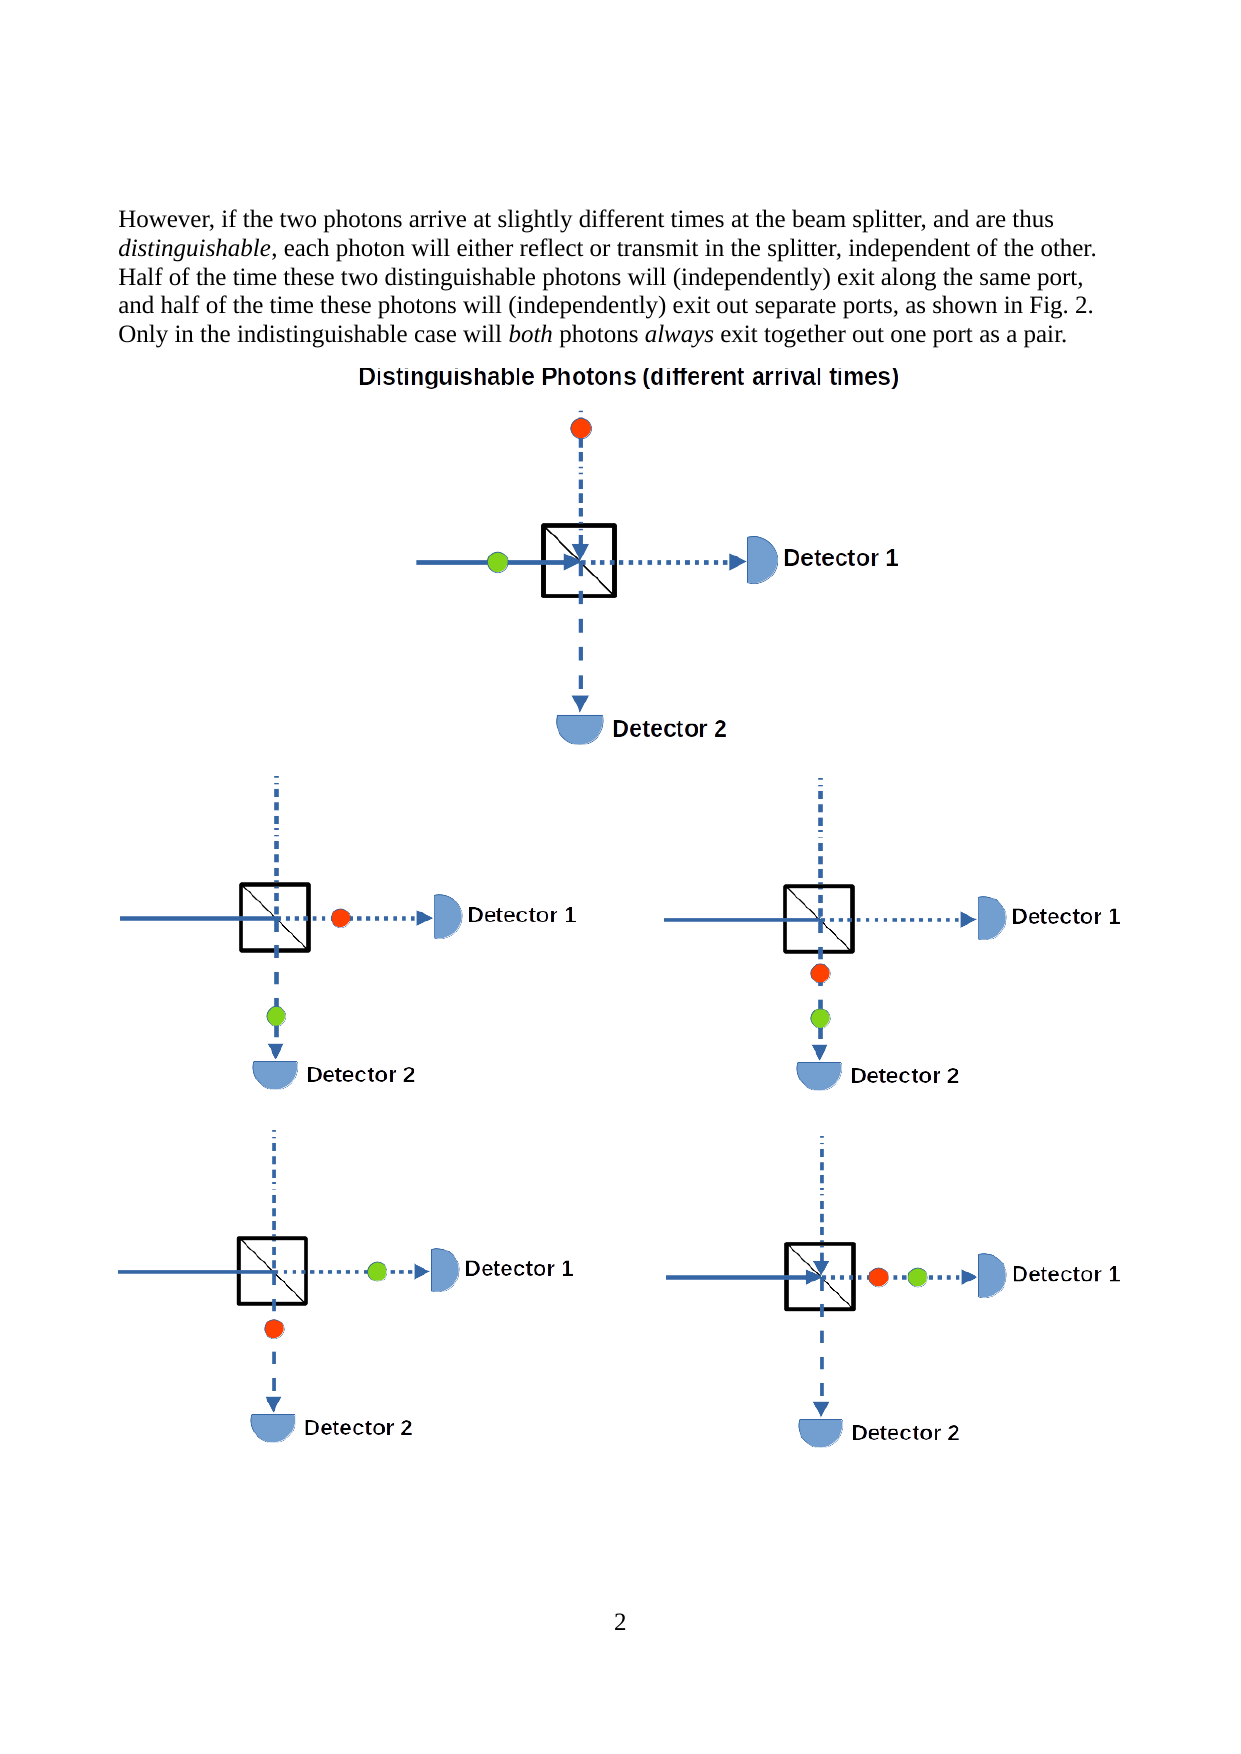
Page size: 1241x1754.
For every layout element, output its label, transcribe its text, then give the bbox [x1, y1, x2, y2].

picture [665, 1136, 1121, 1448]
picture [119, 776, 577, 1090]
picture [663, 777, 1121, 1091]
text However, if the two photons arrive at slightly different times at the beam splitter, and are thus distinguishable, each photon will either reflect or transmit in the splitter, independent of the other. Half of the time these two distinguishable photons will (independently) exit along the same port, and half of the time these photons will (independently) exit out separate ports, as shown in Fig. 2. Only in the indistinguishable case will both photons always exit together out one port as a pair. [118, 204, 1122, 348]
picture [359, 368, 899, 745]
picture [117, 1129, 574, 1443]
